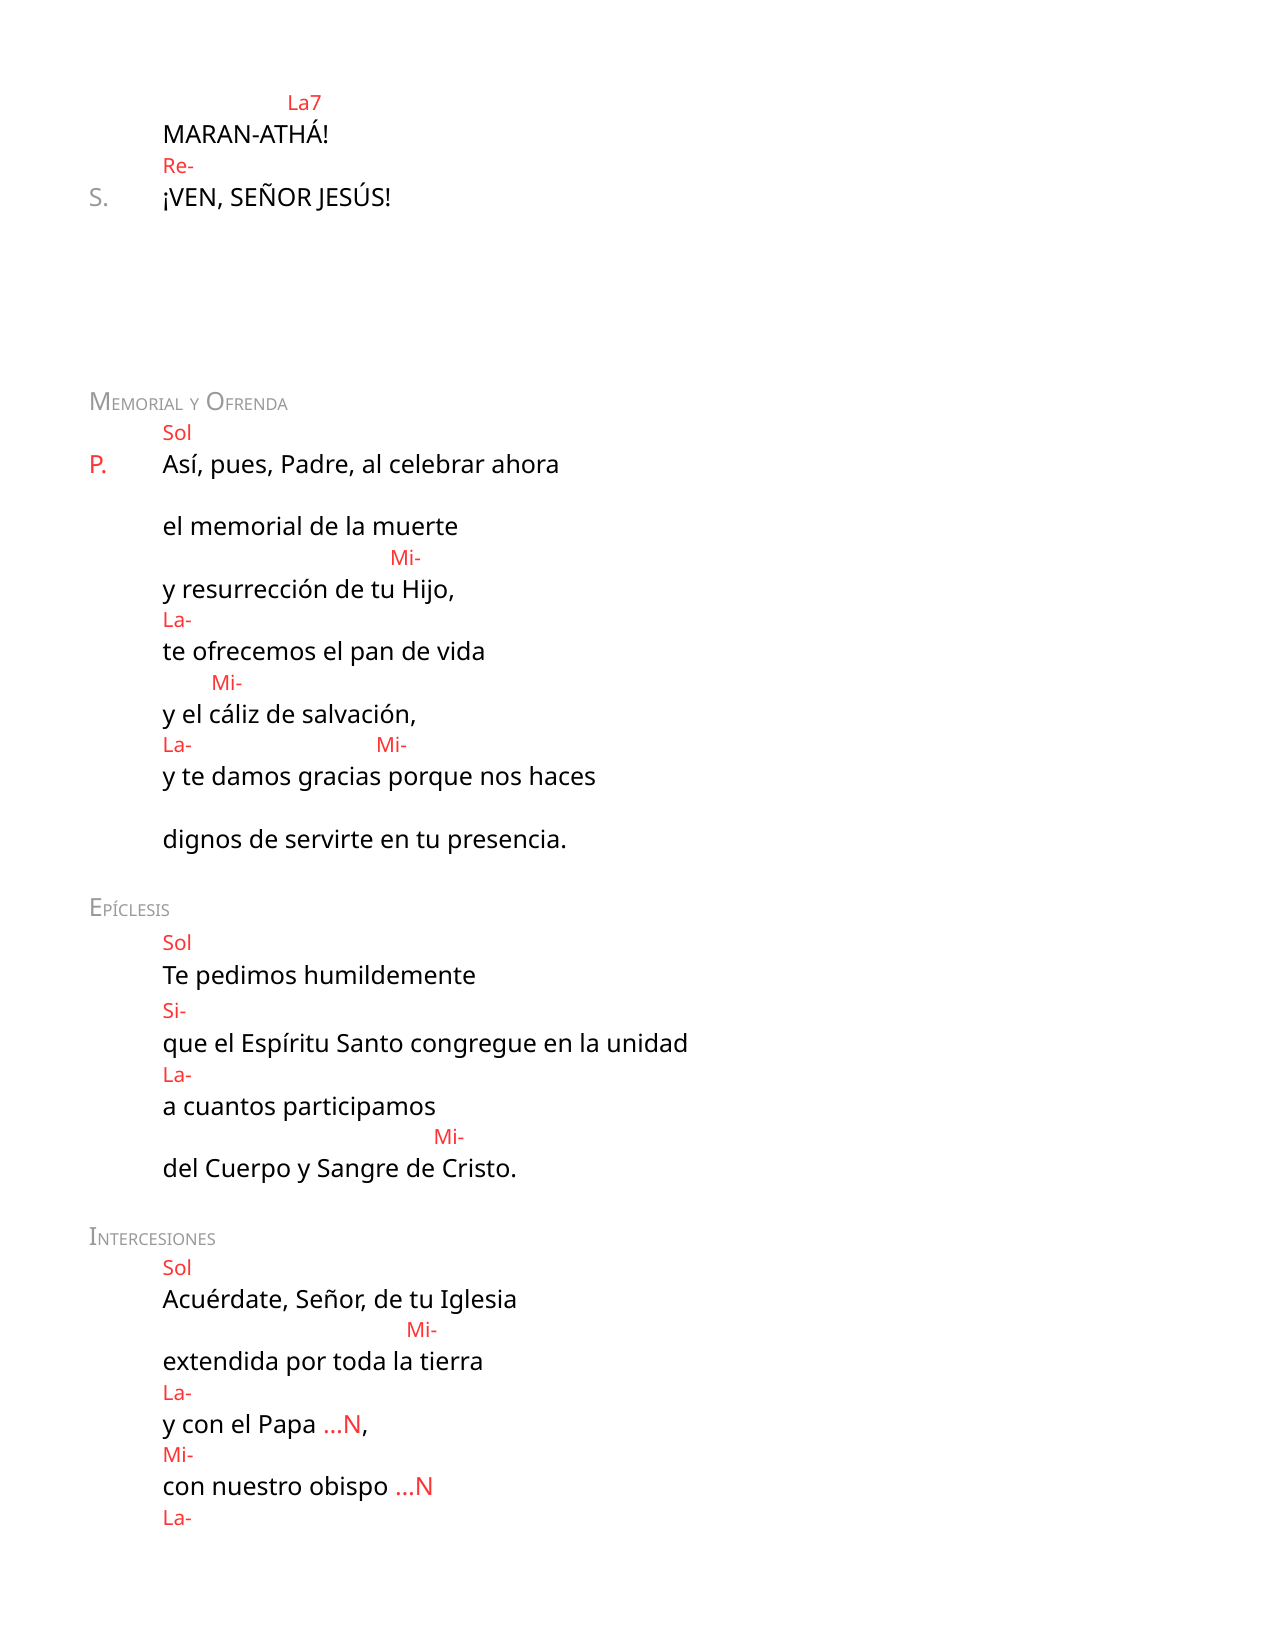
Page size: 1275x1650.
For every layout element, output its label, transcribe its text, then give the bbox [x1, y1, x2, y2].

text extendida por toda la tierra [88, 1344, 1186, 1378]
text Acuérdate, Señor, de tu Iglesia [88, 1281, 1186, 1315]
text Re- [88, 151, 1186, 179]
text Sol [88, 923, 1186, 958]
text Mi- [88, 1122, 1186, 1151]
text Te pedimos humildemente [88, 958, 1186, 992]
text Si- [88, 992, 1186, 1026]
text Intercesiones [88, 1219, 1186, 1253]
text el memorial de la muerte [88, 509, 1186, 543]
text La- [88, 605, 1186, 634]
text y con el Papa …N, [88, 1406, 1186, 1440]
text La7 [88, 88, 1186, 117]
text Sol [88, 418, 1186, 446]
text a cuantos participamos [88, 1088, 1186, 1122]
text Memorial y Ofrenda [88, 384, 1186, 418]
text y el cáliz de salvación, [88, 696, 1186, 730]
text Sol [88, 1253, 1186, 1281]
text con nuestro obispo …N [88, 1469, 1186, 1503]
text La- [88, 1378, 1186, 1406]
text Mi- [88, 543, 1186, 571]
text MARAN-ATHÁ! [88, 117, 1186, 151]
text que el Espíritu Santo congregue en la unidad [88, 1026, 1186, 1060]
text La- [88, 1060, 1186, 1088]
text Mi- [88, 1315, 1186, 1344]
text Mi- [88, 1440, 1186, 1469]
text del Cuerpo y Sangre de Cristo. [88, 1151, 1186, 1185]
text y te damos gracias porque nos haces [88, 759, 1186, 793]
text P. Así, pues, Padre, al celebrar ahora [88, 446, 1186, 480]
text y resurrección de tu Hijo, [88, 571, 1186, 605]
text Mi- [88, 668, 1186, 696]
text La- Mi- [88, 730, 1186, 759]
text La- [88, 1503, 1186, 1531]
text te ofrecemos el pan de vida [88, 634, 1186, 668]
text dignos de servirte en tu presencia. [88, 821, 1186, 855]
text Epíclesis [88, 889, 1186, 923]
text S. ¡VEN, SEÑOR JESÚS! [88, 179, 1186, 213]
